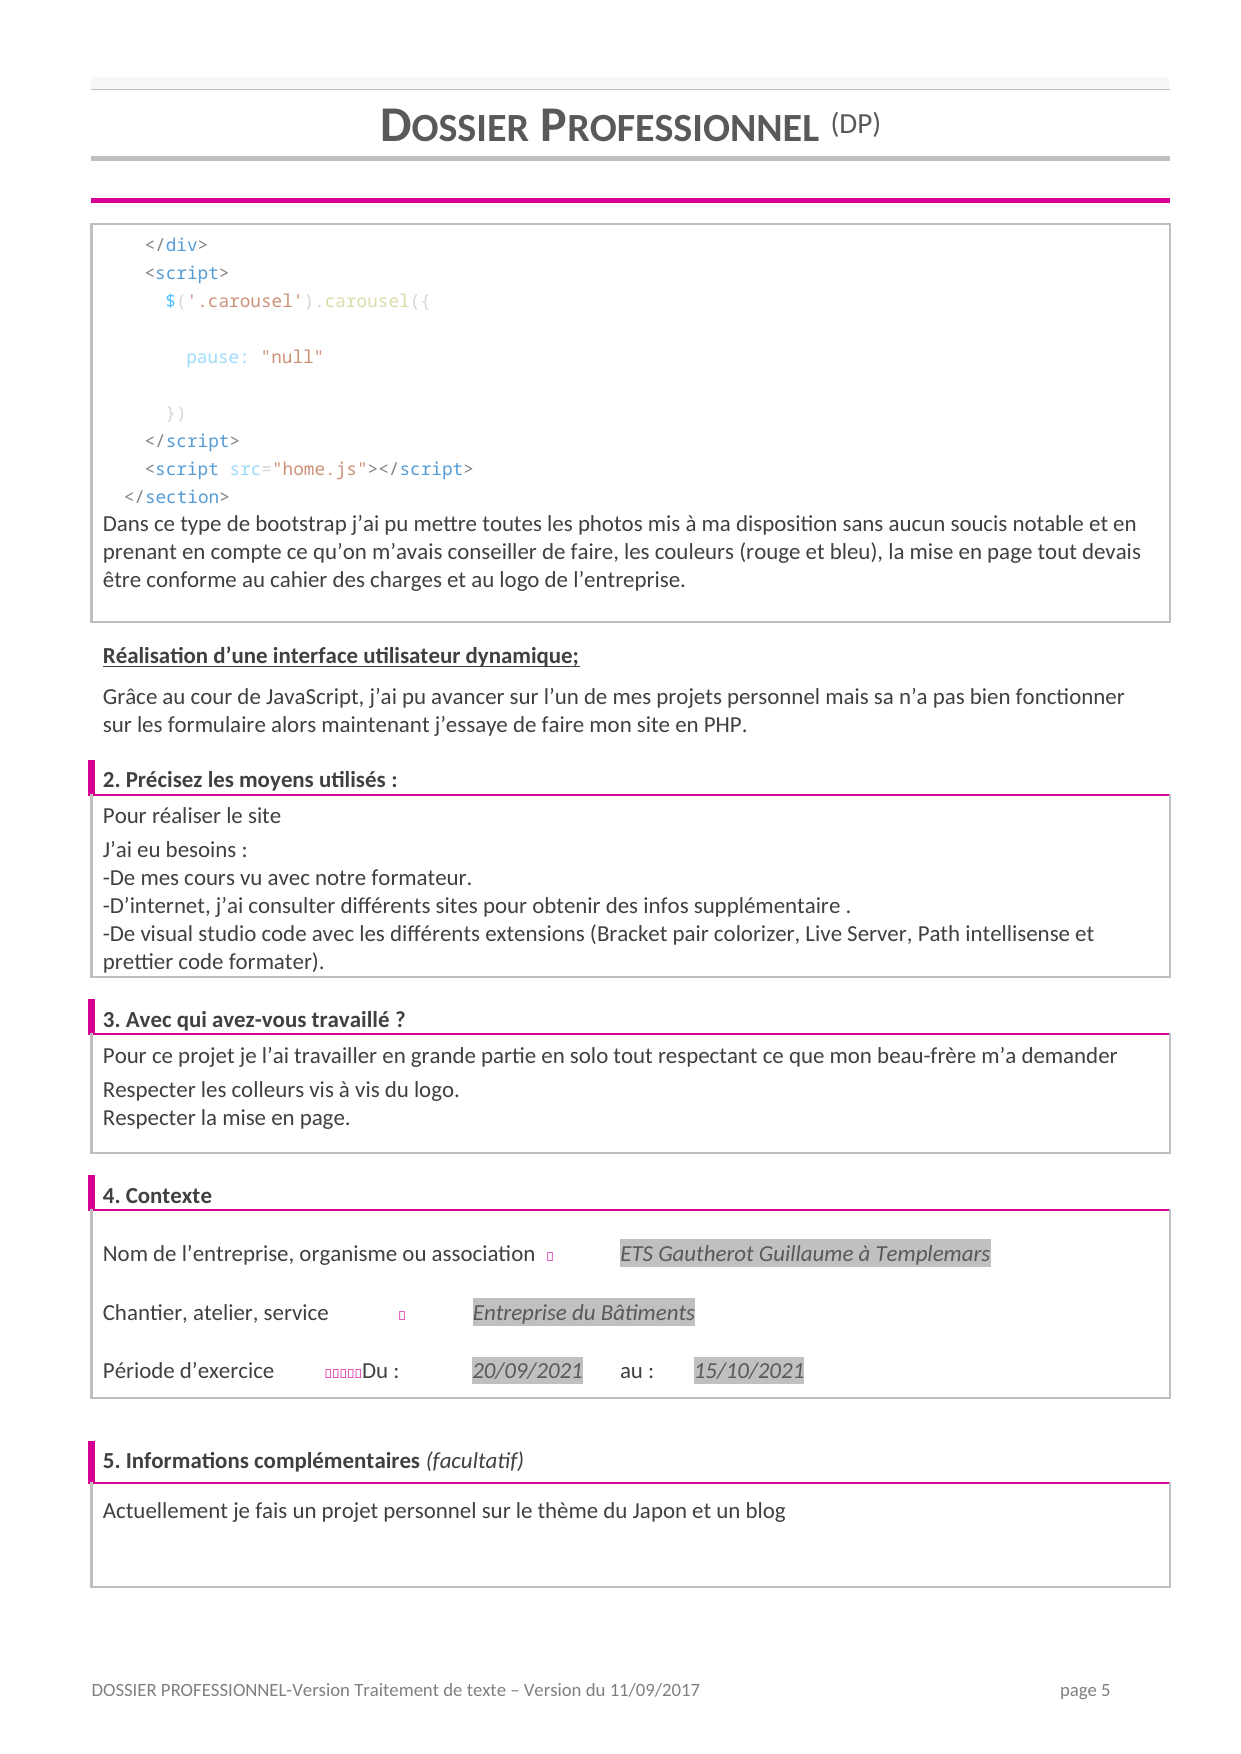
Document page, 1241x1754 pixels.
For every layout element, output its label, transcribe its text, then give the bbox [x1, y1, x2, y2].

table_cell [91, 1154, 1169, 1175]
table_cell Chantier, atelier, service  [93, 1279, 461, 1338]
table_cell ETS Gautherot Guillaume à Templemars [595, 1233, 1169, 1279]
table_cell Période d’exercice Du : 20/09/2021 au : 15/10/2021 [93, 1338, 1169, 1397]
table_cell [1110, 1399, 1169, 1441]
table_cell [93, 1565, 1169, 1586]
table_cell [91, 738, 1169, 759]
table_cell Respecter les colleurs vis à vis du logo. Respecter la mise en page. [93, 1069, 1169, 1131]
table_cell [1110, 1441, 1169, 1482]
table_cell 5. Informations complémentaires (facultatif) [95, 1441, 1110, 1482]
table_cell </div> <script> $('.carousel').carousel({ pause: "null" }) </script> <script src="home.js"></script> </section> Dans ce type de bootstrap j’ai pu mettre toutes les photos mis à ma disposition sans aucun soucis notable et en prenant en compte ce qu’on m’avais conseiller de faire, les couleurs (rouge et bleu), la mise en page tout devais être conforme au cahier des charges et au logo de l’entreprise. [93, 225, 1169, 621]
table_cell [595, 1211, 1169, 1233]
table_cell Nom de l’entreprise, organisme ou association  [93, 1233, 595, 1279]
table_cell 2. Précisez les moyens utilisés : [95, 760, 1169, 793]
table_cell [91, 978, 1169, 999]
table_cell Entreprise du Bâtiments [461, 1279, 1169, 1338]
table_cell 4. Contexte [95, 1175, 1169, 1209]
table_cell Actuellement je fais un projet personnel sur le thème du Japon et un blog [93, 1484, 1169, 1531]
table_cell [93, 1131, 1169, 1152]
table_cell [91, 1399, 1110, 1441]
table_cell [93, 1531, 1169, 1565]
table_cell 3. Avec qui avez-vous travaillé ? [95, 999, 1169, 1033]
table_cell Pour réaliser le site [93, 796, 1169, 829]
table_cell Réalisation d’une interface utilisateur dynamique; Grâce au cour de JavaScript, j’ai pu avancer sur l’un de mes projets personnel mais sa n’a pas bien fonctionner sur les formulaire alors maintenant j’essaye de faire mon site en PHP. [91, 623, 1169, 738]
table_cell Pour ce projet je l’ai travailler en grande partie en solo tout respectant ce que mon beau-frère m’a demander [93, 1035, 1169, 1069]
table_cell [93, 1211, 595, 1233]
table_cell J’ai eu besoins : -De mes cours vu avec notre formateur. -D’internet, j’ai consulter différents sites pour obtenir des infos supplémentaire . -De visual studio code avec les différents extensions (Bracket pair colorizer, Live Server, Path intellisense et prettier code formater). [93, 830, 1169, 976]
